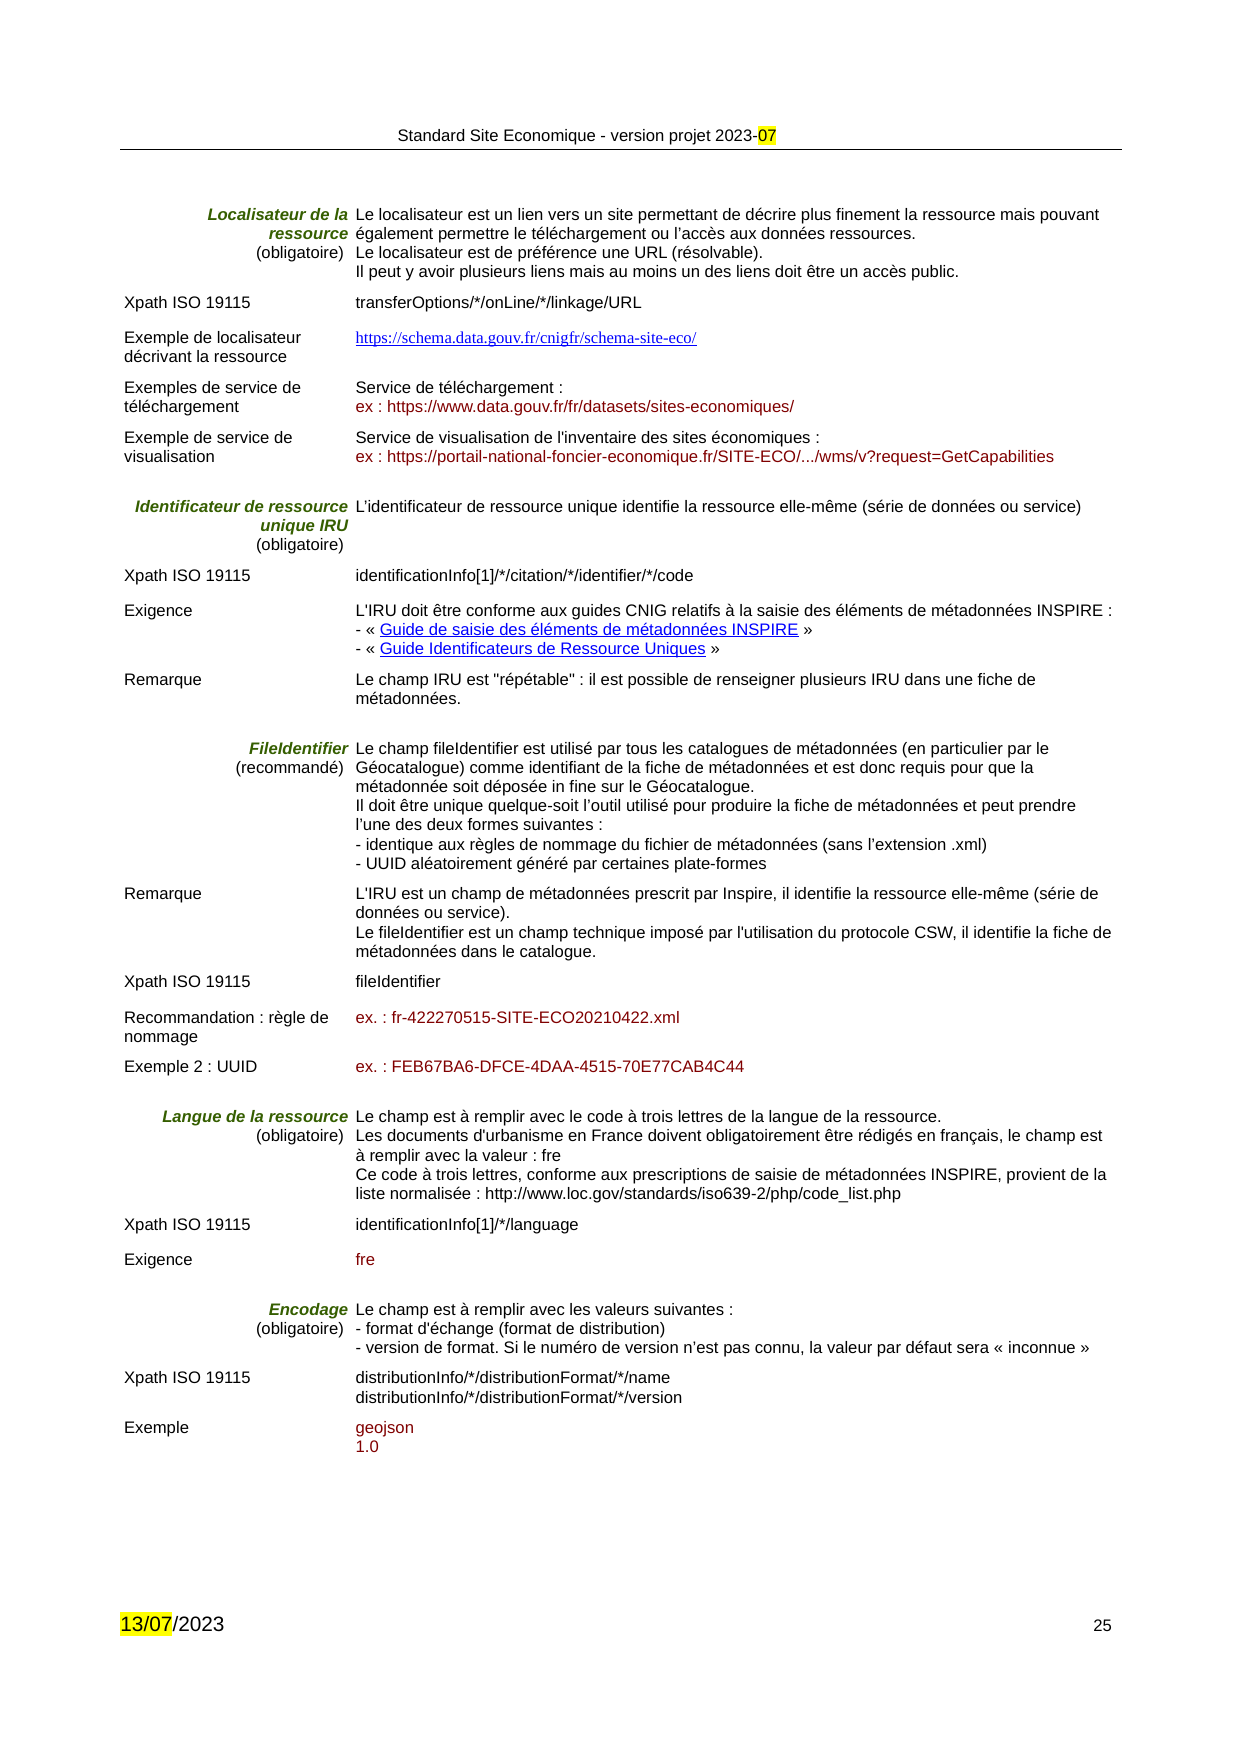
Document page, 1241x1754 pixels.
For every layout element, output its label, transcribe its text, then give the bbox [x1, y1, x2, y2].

table_header Encodage (obligatoire) [118, 1294, 355, 1363]
table_cell Exemple de localisateur décrivant la ressource [118, 322, 355, 372]
table_cell Service de téléchargement : ex : https://www.data.gouv.fr/fr/datasets/sites-economiques/ [355, 372, 1122, 422]
table_cell geojson 1.0 [355, 1413, 1122, 1462]
table_cell fileIdentifier [355, 967, 1122, 1002]
table_cell Remarque [118, 664, 355, 714]
table_cell Xpath ISO 19115 [118, 967, 355, 1002]
table_cell Exigence [118, 595, 355, 664]
table_cell L'IRU est un champ de métadonnées prescrit par Inspire, il identifie la ressource elle-même (série de données ou service). Le fileIdentifier est un champ technique imposé par l'utilisation du protocole CSW, il identifie la fiche de métadonnées dans le catalogue. [355, 879, 1122, 967]
table_cell Xpath ISO 19115 [118, 1363, 355, 1412]
table_cell transferOptions/*/onLine/*/linkage/URL [355, 287, 1122, 322]
table_header Identificateur de ressource unique IRU (obligatoire) [118, 491, 355, 560]
table_cell ex. : FEB67BA6-DFCE-4DAA-4515-70E77CAB4C44 [355, 1052, 1122, 1082]
table_cell Exigence [118, 1244, 355, 1274]
table_cell Xpath ISO 19115 [118, 287, 355, 322]
table_header Le champ est à remplir avec les valeurs suivantes : - format d'échange (format de distribution) - version de format. Si le numéro de version n’est pas connu, la valeur par défaut sera « inconnue » [355, 1294, 1122, 1363]
table_cell Le champ IRU est "répétable" : il est possible de renseigner plusieurs IRU dans une fiche de métadonnées. [355, 664, 1122, 714]
table_cell Xpath ISO 19115 [118, 560, 355, 595]
table_cell Remarque [118, 879, 355, 967]
table_cell identificationInfo[1]/*/citation/*/identifier/*/code [355, 560, 1122, 595]
table_cell Exemple [118, 1413, 355, 1462]
table_header Localisateur de la ressource (obligatoire) [118, 199, 355, 287]
table_cell Xpath ISO 19115 [118, 1209, 355, 1244]
table_cell Exemples de service de téléchargement [118, 372, 355, 422]
table_header Le localisateur est un lien vers un site permettant de décrire plus finement la ressource mais pouvant également permettre le téléchargement ou l’accès aux données ressources. Le localisateur est de préférence une URL (résolvable). Il peut y avoir plusieurs liens mais au moins un des liens doit être un accès public. [355, 199, 1122, 287]
table_cell https://schema.data.gouv.fr/cnigfr/schema-site-eco/ [355, 322, 1122, 372]
table_header Le champ est à remplir avec le code à trois lettres de la langue de la ressource. Les documents d'urbanisme en France doivent obligatoirement être rédigés en français, le champ est à remplir avec la valeur : fre Ce code à trois lettres, conforme aux prescriptions de saisie de métadonnées INSPIRE, provient de la liste normalisée : http://www.loc.gov/standards/iso639-2/php/code_list.php [355, 1101, 1122, 1209]
table_cell distributionInfo/*/distributionFormat/*/name distributionInfo/*/distributionFormat/*/version [355, 1363, 1122, 1412]
table_header FileIdentifier (recommandé) [118, 733, 355, 878]
table_header Langue de la ressource (obligatoire) [118, 1101, 355, 1209]
table_header Le champ fileIdentifier est utilisé par tous les catalogues de métadonnées (en particulier par le Géocatalogue) comme identifiant de la fiche de métadonnées et est donc requis pour que la métadonnée soit déposée in fine sur le Géocatalogue. Il doit être unique quelque-soit l’outil utilisé pour produire la fiche de métadonnées et peut prendre l’une des deux formes suivantes : - identique aux règles de nommage du fichier de métadonnées (sans l’extension .xml) - UUID aléatoirement généré par certaines plate-formes [355, 733, 1122, 878]
table_cell L'IRU doit être conforme aux guides CNIG relatifs à la saisie des éléments de métadonnées INSPIRE : - « Guide de saisie des éléments de métadonnées INSPIRE » - « Guide Identificateurs de Ressource Uniques » [355, 595, 1122, 664]
table_header L’identificateur de ressource unique identifie la ressource elle-même (série de données ou service) [355, 491, 1122, 560]
table_cell fre [355, 1244, 1122, 1274]
table_cell Exemple de service de visualisation [118, 422, 355, 472]
table_cell ex. : fr-422270515-SITE-ECO20210422.xml [355, 1002, 1122, 1052]
table_cell identificationInfo[1]/*/language [355, 1209, 1122, 1244]
table_cell Exemple 2 : UUID [118, 1052, 355, 1082]
table_cell Recommandation : règle de nommage [118, 1002, 355, 1052]
table_cell Service de visualisation de l'inventaire des sites économiques : ex : https://portail-national-foncier-economique.fr/SITE-ECO/.../wms/v?request=GetCapabilities [355, 422, 1122, 472]
